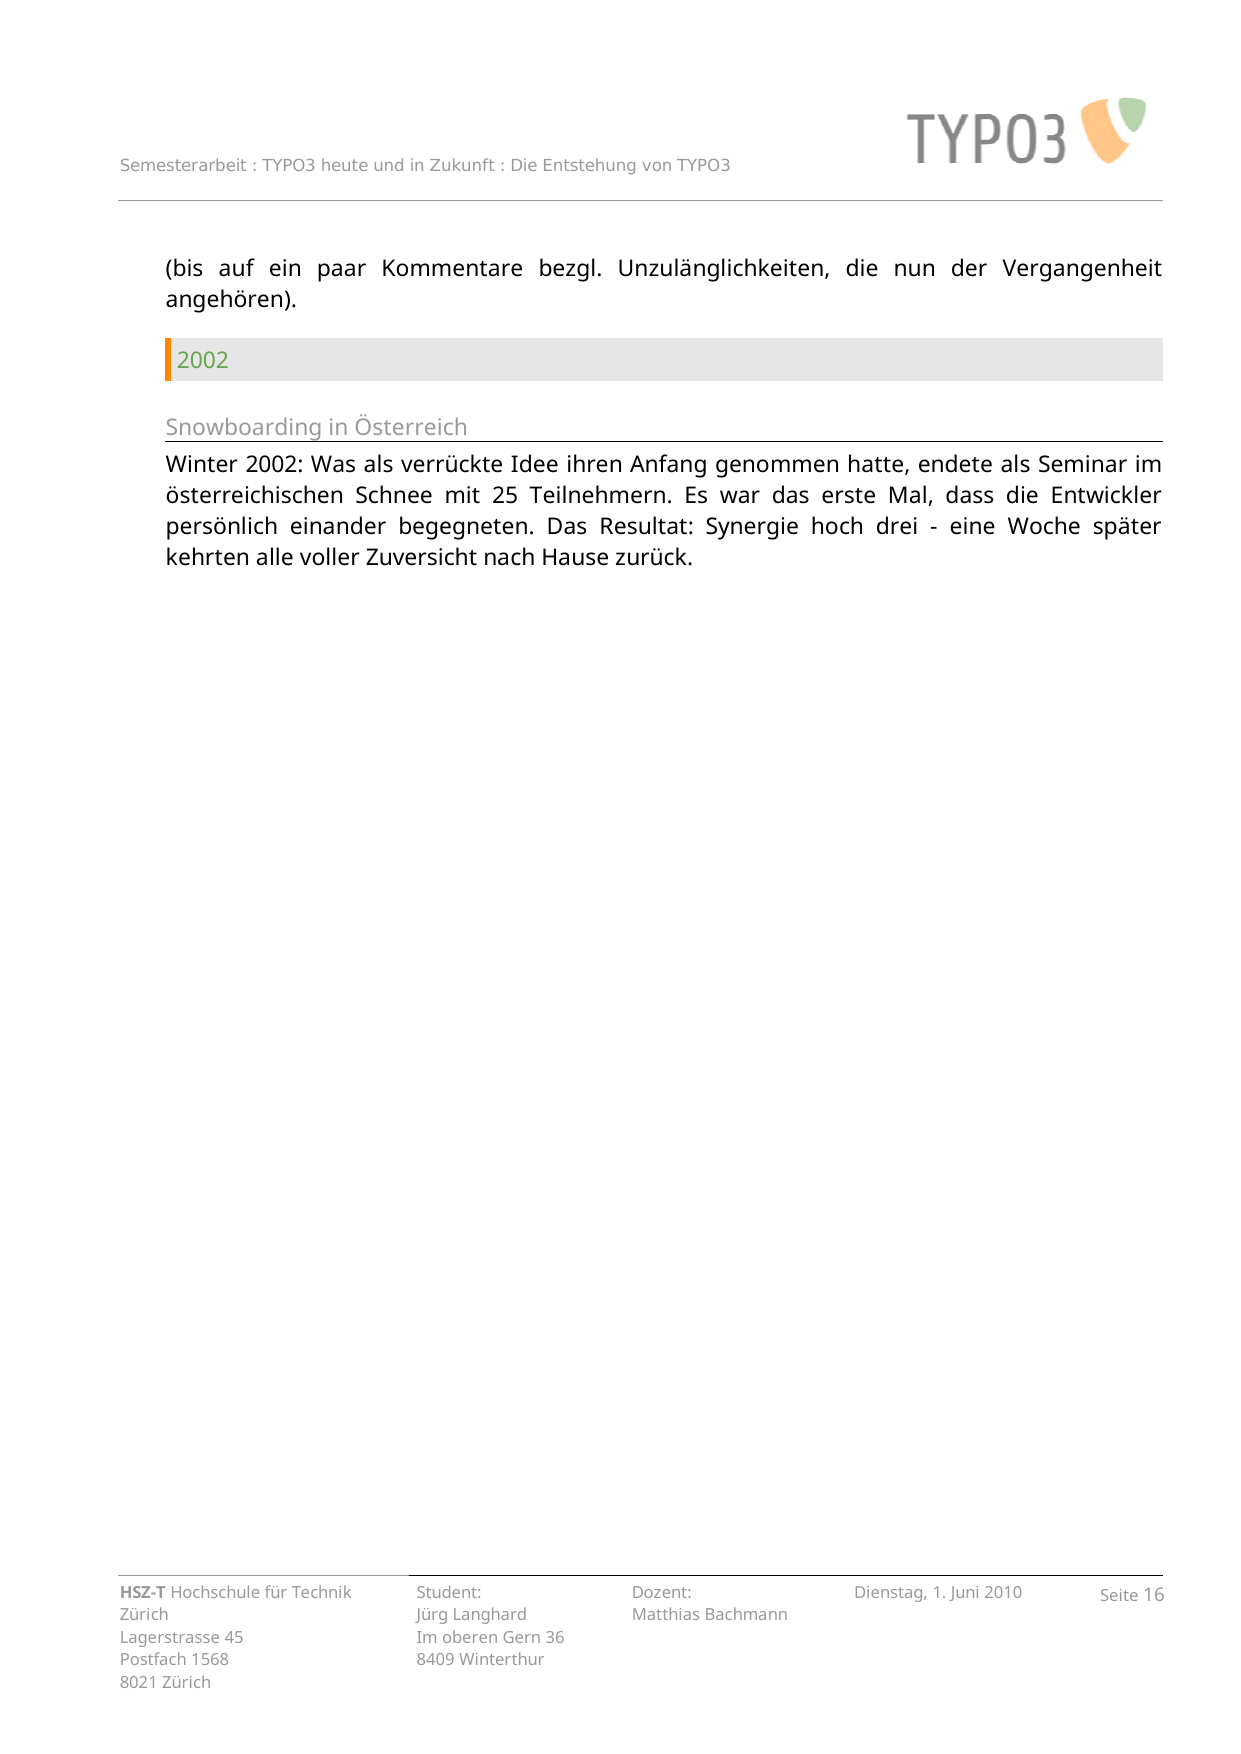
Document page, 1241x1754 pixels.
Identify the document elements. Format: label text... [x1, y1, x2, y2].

subtitle Snowboarding in Österreich [165, 411, 1163, 441]
picture [870, 65, 1149, 195]
text (bis auf ein paar Kommentare bezgl. Unzulänglichkeiten, die nun der Vergangenheit angehören). [165, 252, 1163, 314]
subtitle 2002 [171, 338, 1163, 381]
text Winter 2002: Was als verrückte Idee ihren Anfang genommen hatte, endete als Seminar im österreichischen Schnee mit 25 Teilnehmern. Es war das erste Mal, dass die Entwickler persönlich einander begegneten. Das Resultat: Synergie hoch drei - eine Woche später kehrten alle voller Zuversicht nach Hause zurück. [165, 448, 1163, 572]
